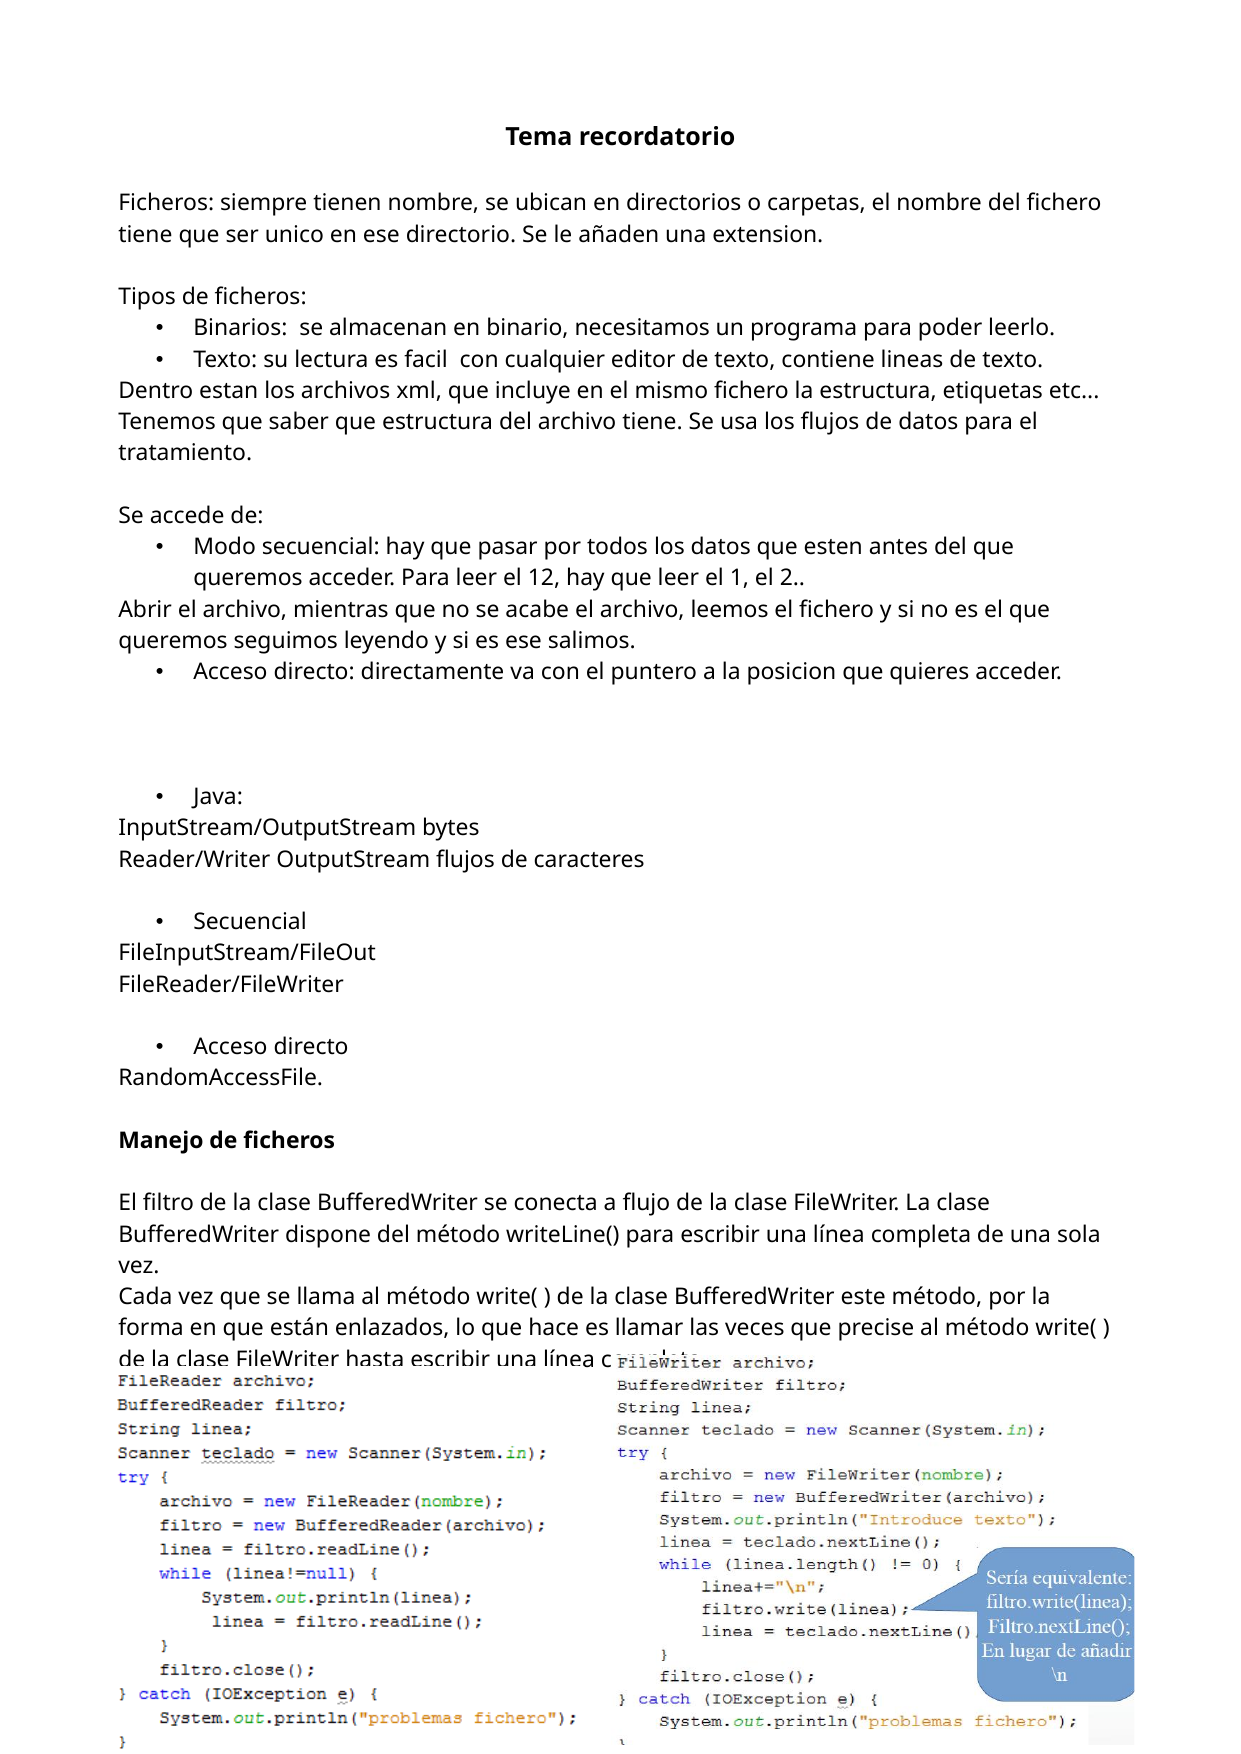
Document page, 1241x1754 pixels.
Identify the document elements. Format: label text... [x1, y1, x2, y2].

list Acceso directo [156, 1030, 1122, 1061]
list Binarios: se almacenan en binario, necesitamos un programa para poder leerlo. [156, 311, 1122, 342]
text InputStream/OutputStream bytes [118, 811, 1122, 842]
list Acceso directo: directamente va con el puntero a la posicion que quieres acceder. [156, 655, 1122, 686]
text Abrir el archivo, mientras que no se acabe el archivo, leemos el fichero y si no es el que queremos seguimos leyendo y si es ese salimos. [118, 592, 1122, 655]
text Reader/Writer OutputStream flujos de caracteres [118, 842, 1122, 874]
text Manejo de ficheros [118, 1124, 1122, 1155]
list Java: [156, 780, 1122, 811]
text Tema recordatorio [118, 118, 1122, 152]
text El filtro de la clase BufferedWriter se conecta a flujo de la clase FileWriter. La clase BufferedWriter dispone del método writeLine() para escribir una línea completa de una sola vez. [118, 1186, 1122, 1280]
text Se accede de: [118, 499, 1122, 530]
list Texto: su lectura es facil con cualquier editor de texto, contiene lineas de texto. [156, 342, 1122, 374]
text FileReader/FileWriter [118, 967, 1122, 999]
text FileInputStream/FileOut [118, 936, 1122, 967]
text Ficheros: siempre tienen nombre, se ubican en directorios o carpetas, el nombre del fichero tiene que ser unico en ese directorio. Se le añaden una extension. [118, 186, 1122, 249]
text RandomAccessFile. [118, 1061, 1122, 1092]
text Dentro estan los archivos xml, que incluye en el mismo fichero la estructura, etiquetas etc... [118, 374, 1122, 405]
list Modo secuencial: hay que pasar por todos los datos que esten antes del que queremos acceder. Para leer el 12, hay que leer el 1, el 2.. [156, 530, 1122, 592]
text Tenemos que saber que estructura del archivo tiene. Se usa los flujos de datos para el tratamiento. [118, 405, 1122, 467]
list Secuencial [156, 905, 1122, 936]
text Cada vez que se llama al método write( ) de la clase BufferedWriter este método, por la forma en que están enlazados, lo que hace es llamar las veces que precise al método write( ) de la clase FileWriter hasta escribir una línea completa. [118, 1280, 1122, 1374]
text Tipos de ficheros: [118, 280, 1122, 311]
